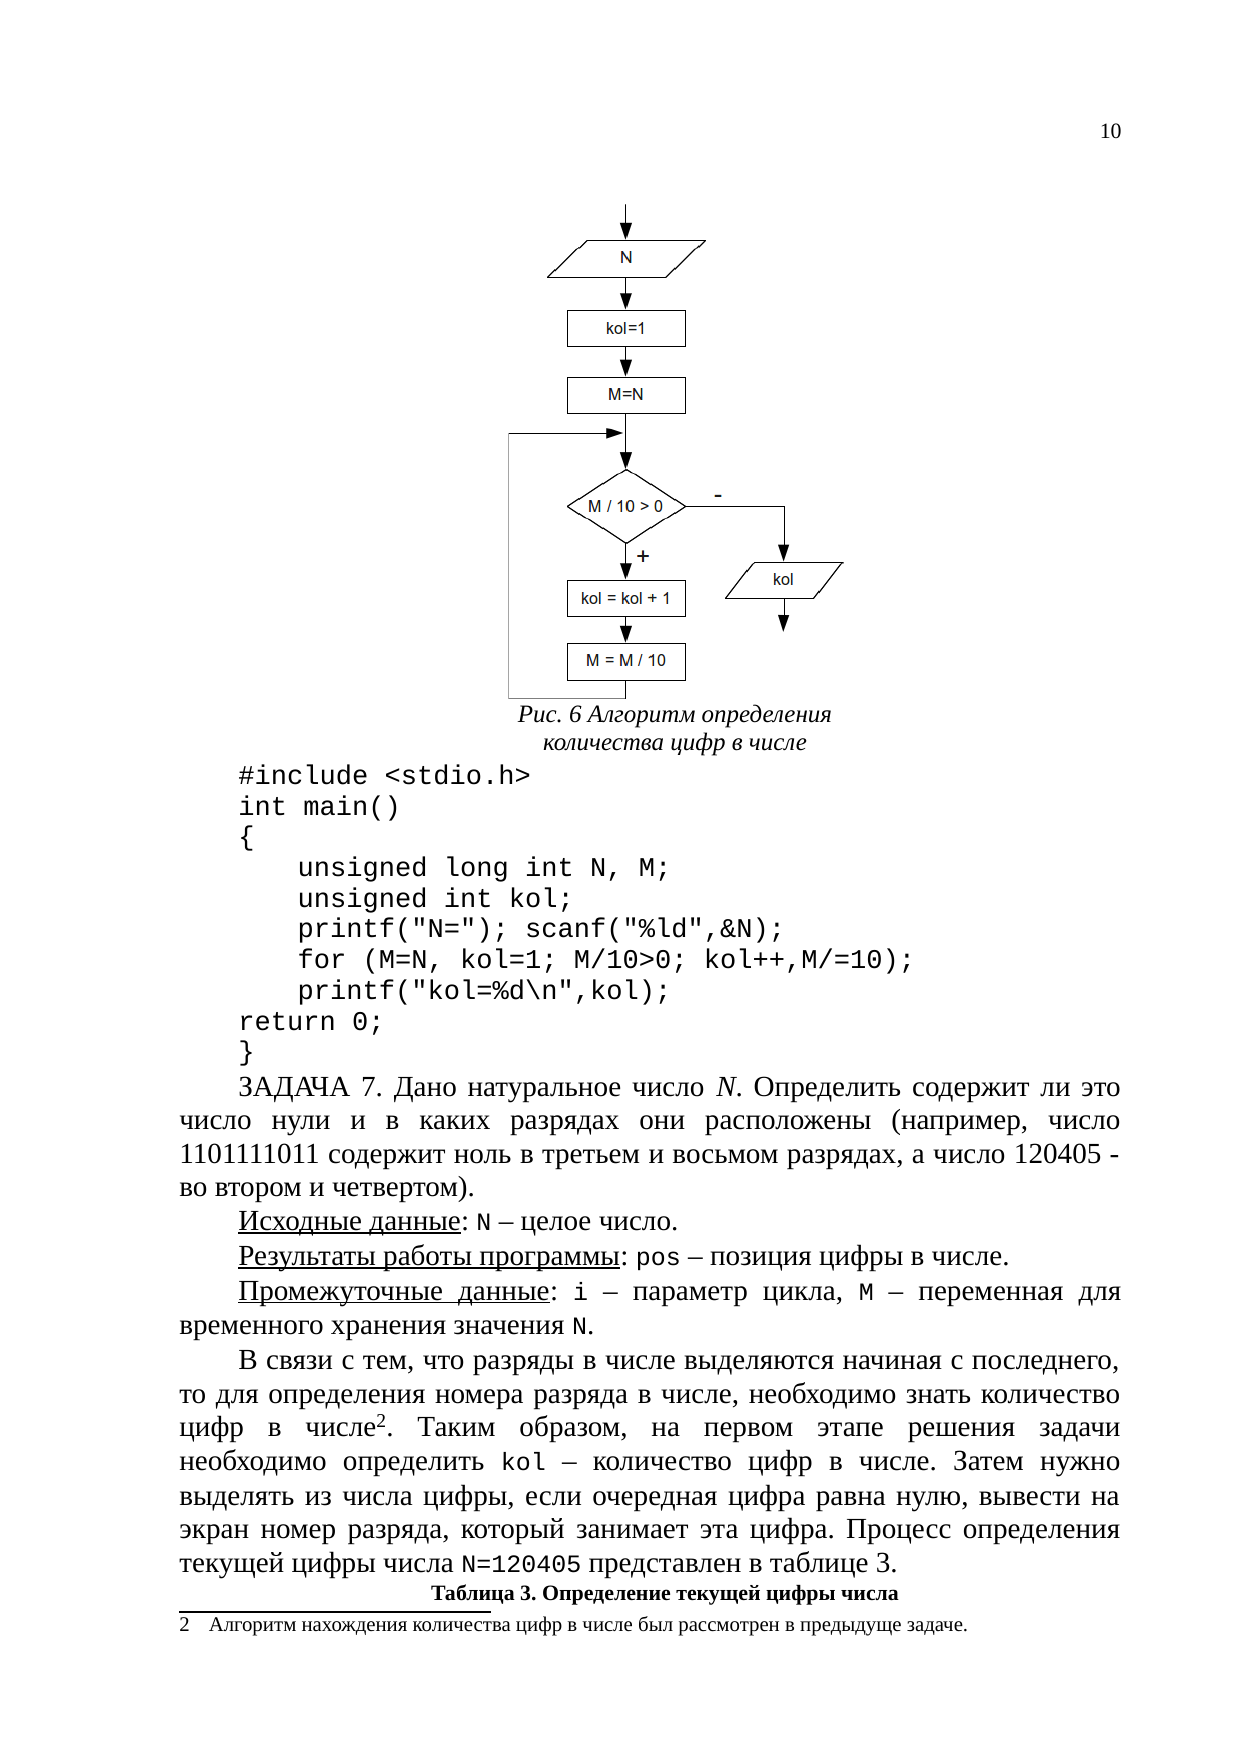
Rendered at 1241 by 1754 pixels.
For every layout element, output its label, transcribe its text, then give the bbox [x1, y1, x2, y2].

text Алгоритм нахождения количества цифр в числе был рассмотрен в предыдуще задаче. [179, 1612, 1121, 1636]
text return 0; [238, 1007, 1121, 1038]
text { [238, 823, 1121, 854]
text Рис. 6 Алгоритм определения количества цифр в числе [455, 699, 897, 756]
text Промежуточные данные: i – параметр цикла, M – переменная для временного хранения значения N. [179, 1273, 1121, 1342]
text В связи с тем, что разряды в числе выделяются начиная с последнего, то для определения номера разряда в числе, необходимо знать количество цифр в числе. Таким образом, на первом этапе решения задачи необходимо определить kol – количество цифр в числе. Затем нужно выделять из числа цифры, если очередная цифра равна нулю, вывести на экран номер разряда, который занимает эта цифра. Процесс определения текущей цифры числа N=120405 представлен в таблице 3. [179, 1342, 1121, 1579]
text Исходные данные: N – целое число. [179, 1203, 1121, 1238]
text unsigned long int N, M; [238, 854, 1121, 884]
text Результаты работы программы: pos – позиция цифры в числе. [179, 1238, 1121, 1273]
text for (M=N, kol=1; M/10>0; kol++,M/=10); [238, 946, 1121, 977]
text unsigned int kol; [238, 884, 1121, 915]
text ЗАДАЧА 7. Дано натуральное число N. Определить содержит ли это число нули и в каких разрядах они расположены (например, число 1101111011 содержит ноль в третьем и восьмом разрядах, а число 120405 - во втором и четвертом). [179, 1069, 1121, 1203]
text #include <stdio.h> [238, 762, 1121, 792]
text } [238, 1038, 1121, 1069]
text int main() [238, 792, 1121, 823]
text printf("kol=%d\n",kol); [238, 977, 1121, 1007]
text printf("N="); scanf("%ld",&N); [238, 915, 1121, 946]
picture [508, 204, 844, 699]
subtitle Таблица 3. Определение текущей цифры числа [179, 1579, 1121, 1605]
